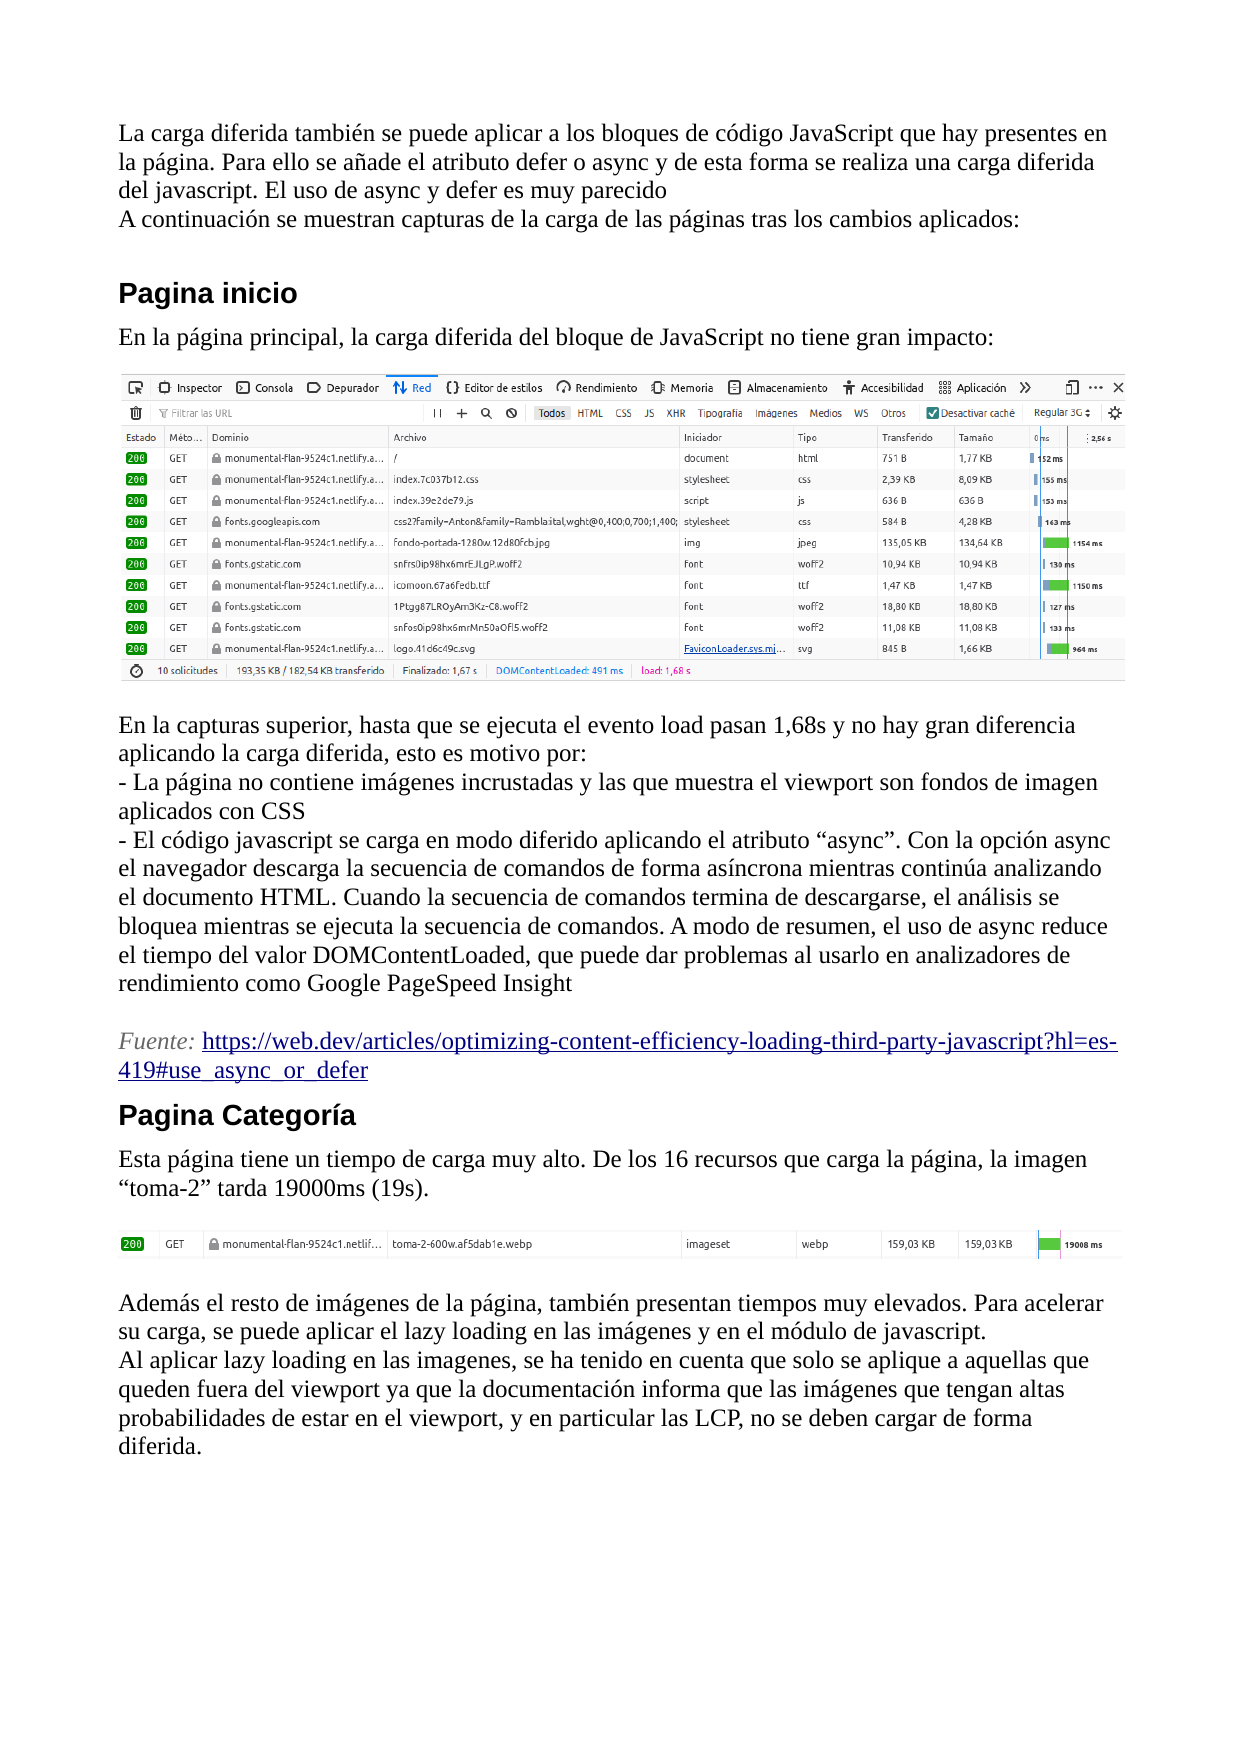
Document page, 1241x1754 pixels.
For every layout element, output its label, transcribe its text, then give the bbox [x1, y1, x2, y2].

text La carga diferida también se puede aplicar a los bloques de código JavaScript que hay presentes en la página. Para ello se añade el atributo defer o async y de esta forma se realiza una carga diferida del javascript. El uso de async y defer es muy parecido [118, 118, 1122, 204]
text Al aplicar lazy loading en las imagenes, se ha tenido en cuenta que solo se aplique a aquellas que queden fuera del viewport ya que la documentación informa que las imágenes que tengan altas probabilidades de estar en el viewport, y en particular las LCP, no se deben cargar de forma diferida. [118, 1345, 1122, 1460]
picture [121, 373, 1126, 681]
subtitle Pagina inicio [118, 276, 1122, 310]
text Además el resto de imágenes de la página, también presentan tiempos muy elevados. Para acelerar su carga, se puede aplicar el lazy loading en las imágenes y en el módulo de javascript. [118, 1288, 1122, 1345]
text Esta página tiene un tiempo de carga muy alto. De los 16 recursos que carga la página, la imagen “toma-2” tarda 19000ms (19s). [118, 1144, 1122, 1202]
text A continuación se muestran capturas de la carga de las páginas tras los cambios aplicados: [118, 204, 1122, 233]
picture [118, 1230, 1123, 1259]
text En la página principal, la carga diferida del bloque de JavaScript no tiene gran impacto: [118, 322, 1122, 351]
text - El código javascript se carga en modo diferido aplicando el atributo “async”. Con la opción async el navegador descarga la secuencia de comandos de forma asíncrona mientras continúa analizando el documento HTML. Cuando la secuencia de comandos termina de descargarse, el análisis se bloquea mientras se ejecuta la secuencia de comandos. A modo de resumen, el uso de async reduce el tiempo del valor DOMContentLoaded, que puede dar problemas al usarlo en analizadores de rendimiento como Google PageSpeed Insight [118, 825, 1122, 997]
text Fuente: https://web.dev/articles/optimizing-content-efficiency-loading-third-party-javascript?hl=es-419#use_async_or_defer [118, 1026, 1122, 1083]
text - La página no contiene imágenes incrustadas y las que muestra el viewport son fondos de imagen aplicados con CSS [118, 767, 1122, 825]
subtitle Pagina Categoría [118, 1098, 1122, 1132]
text En la capturas superior, hasta que se ejecuta el evento load pasan 1,68s y no hay gran diferencia aplicando la carga diferida, esto es motivo por: [118, 710, 1122, 767]
